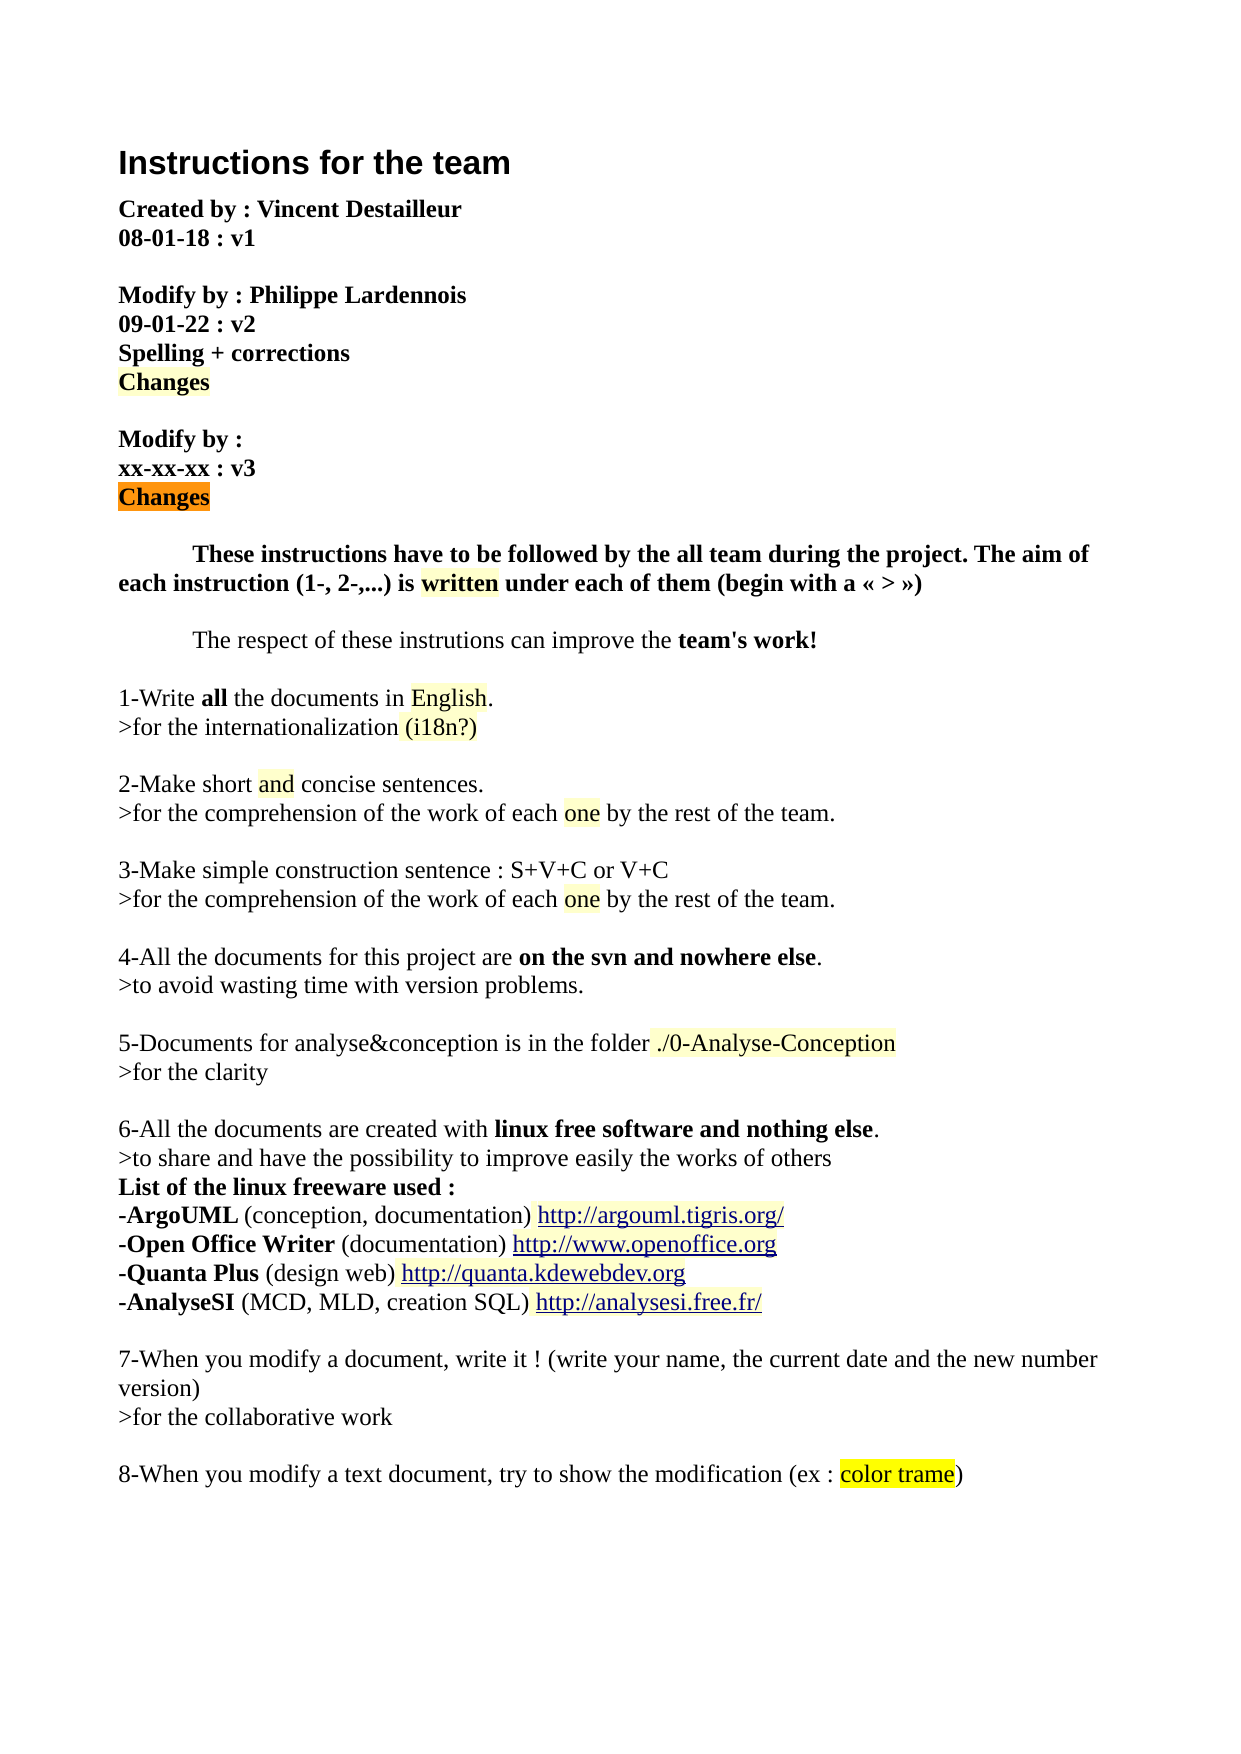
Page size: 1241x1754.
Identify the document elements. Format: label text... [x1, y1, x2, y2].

text >for the clarity [118, 1057, 1122, 1086]
text -ArgoUML (conception, documentation) http://argouml.tigris.org/ [118, 1201, 1122, 1229]
text Modify by : Philippe Lardennois [118, 281, 1122, 309]
text -Open Office Writer (documentation) http://www.openoffice.org [118, 1229, 1122, 1258]
text Created by : Vincent Destailleur [118, 194, 1122, 223]
text Changes [118, 367, 1122, 396]
subtitle Instructions for the team [118, 143, 1122, 182]
text Changes [118, 482, 1122, 511]
text >to avoid wasting time with version problems. [118, 971, 1122, 999]
text 2-Make short and concise sentences. [118, 769, 1122, 798]
text xx-xx-xx : v3 [118, 453, 1122, 482]
text >for the internationalization (i18n?) [118, 712, 1122, 741]
text -Quanta Plus (design web) http://quanta.kdewebdev.org [118, 1258, 1122, 1287]
text >for the comprehension of the work of each one by the rest of the team. [118, 884, 1122, 913]
text List of the linux freeware used : [118, 1172, 1122, 1201]
text 7-When you modify a document, write it ! (write your name, the current date and the new number version) [118, 1344, 1122, 1402]
text 08-01-18 : v1 [118, 223, 1122, 252]
text 3-Make simple construction sentence : S+V+C or V+C [118, 856, 1122, 884]
text >for the comprehension of the work of each one by the rest of the team. [118, 798, 1122, 827]
text -AnalyseSI (MCD, MLD, creation SQL) http://analysesi.free.fr/ [118, 1287, 1122, 1316]
text 09-01-22 : v2 [118, 309, 1122, 338]
text >for the collaborative work [118, 1402, 1122, 1431]
text >to share and have the possibility to improve easily the works of others [118, 1143, 1122, 1172]
text These instructions have to be followed by the all team during the project. The aim of each instruction (1-, 2-,...) is written under each of them (begin with a « > ») [118, 539, 1122, 597]
text 1-Write all the documents in English. [118, 683, 1122, 712]
text Modify by : [118, 424, 1122, 453]
text 8-When you modify a text document, try to show the modification (ex : color trame) [118, 1459, 1122, 1488]
text The respect of these instrutions can improve the team's work! [118, 626, 1122, 654]
text 5-Documents for analyse&conception is in the folder ./0-Analyse-Conception [118, 1028, 1122, 1057]
text 4-All the documents for this project are on the svn and nowhere else. [118, 942, 1122, 971]
text 6-All the documents are created with linux free software and nothing else. [118, 1114, 1122, 1143]
text Spelling + corrections [118, 338, 1122, 367]
